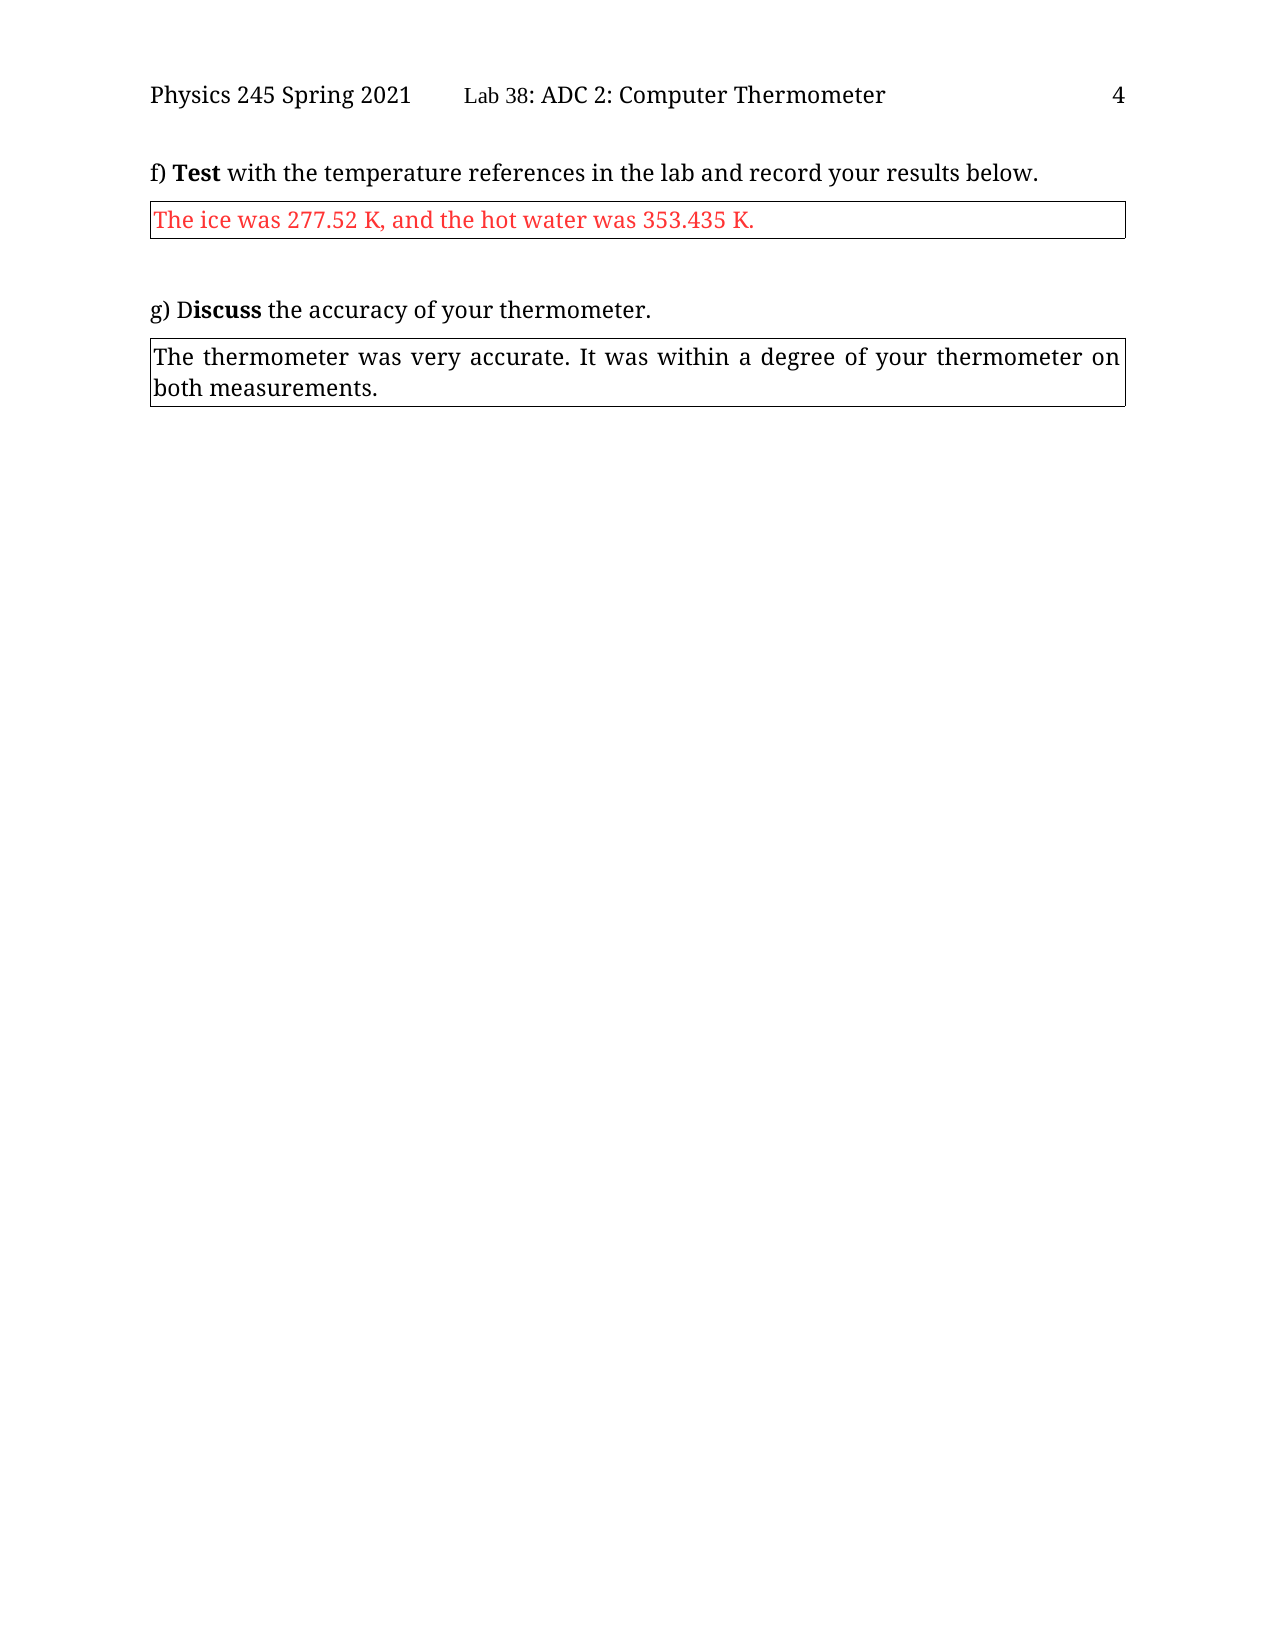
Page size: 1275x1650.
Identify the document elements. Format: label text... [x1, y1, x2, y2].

text The thermometer was very accurate. It was within a degree of your thermometer on both measurements. [151, 339, 1125, 406]
text f) Test with the temperature references in the lab and record your results below. [150, 157, 1125, 188]
text g) Discuss the accuracy of your thermometer. [150, 294, 1125, 325]
text The ice was 277.52 K, and the hot water was 353.435 K. [151, 202, 1125, 238]
